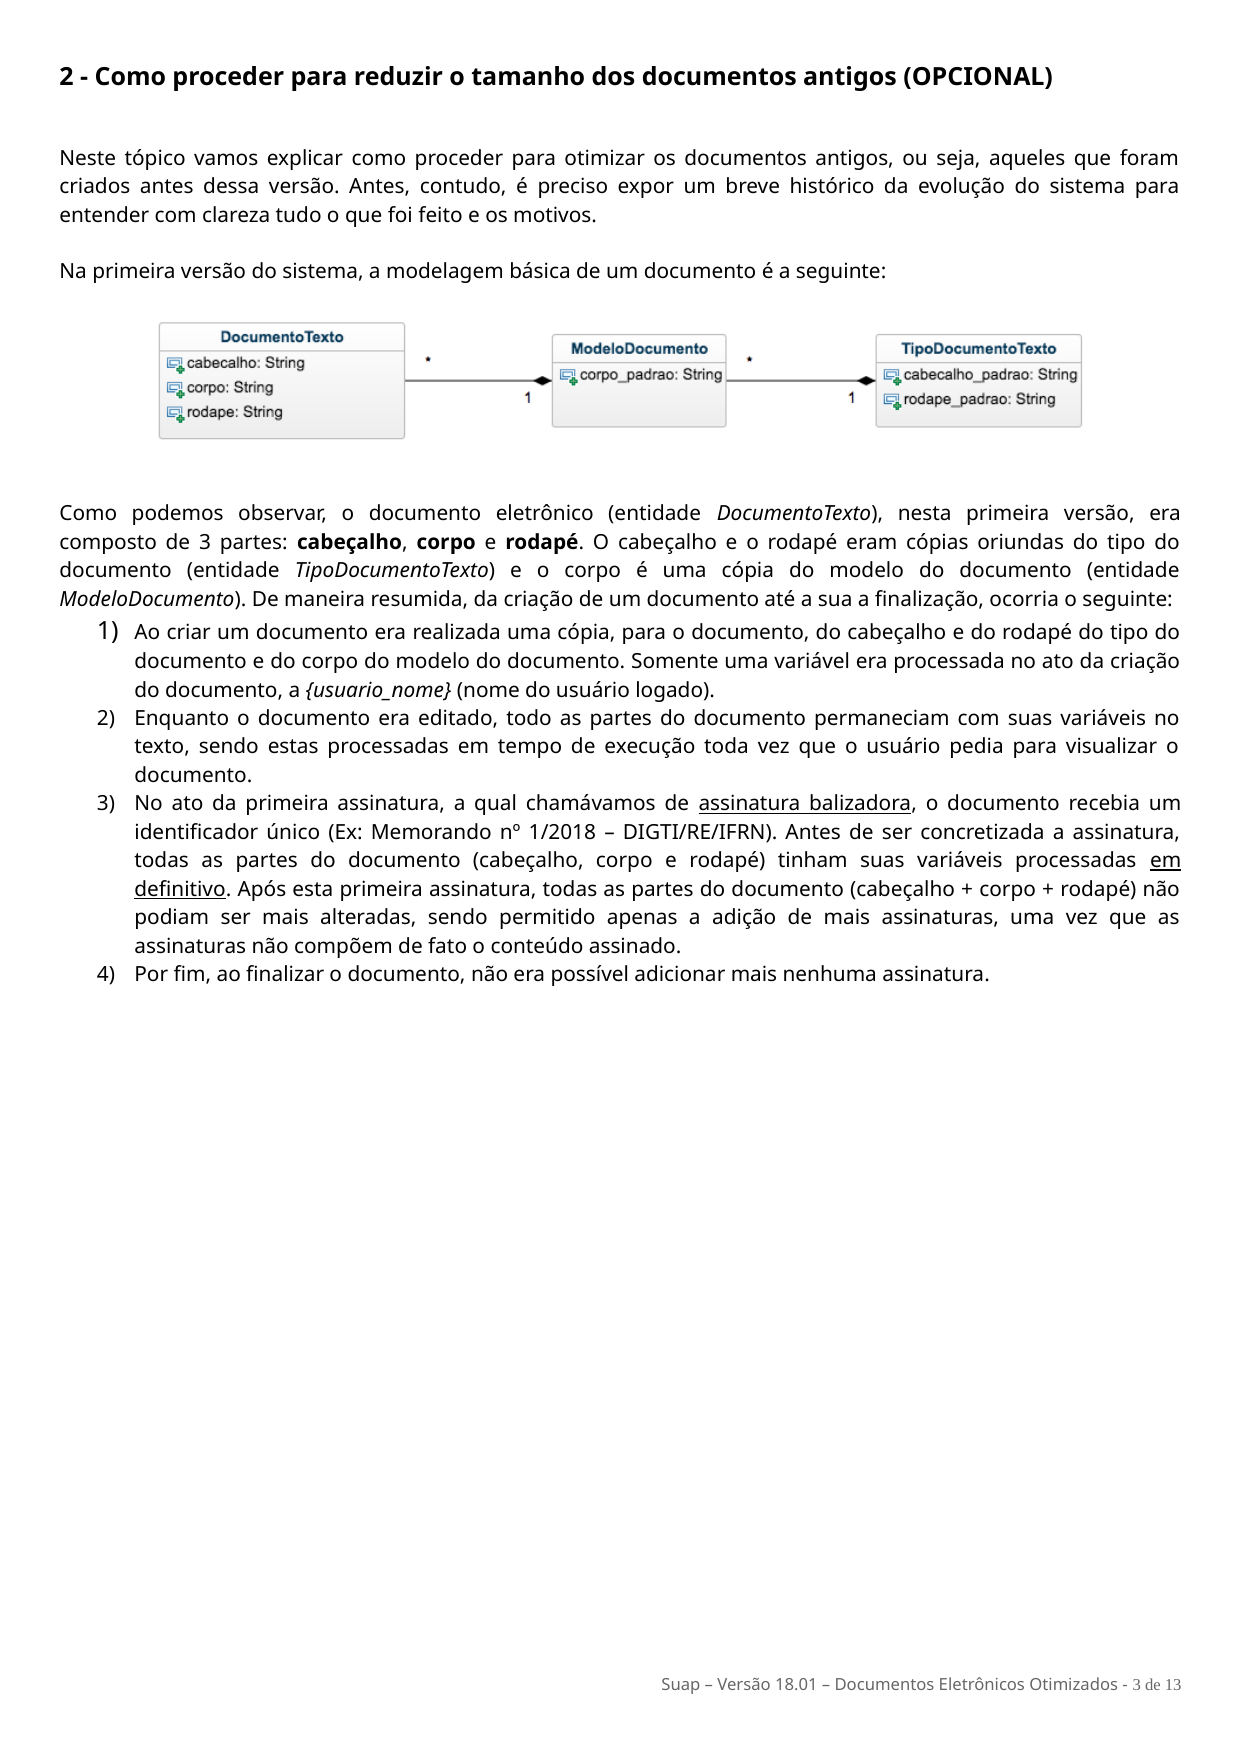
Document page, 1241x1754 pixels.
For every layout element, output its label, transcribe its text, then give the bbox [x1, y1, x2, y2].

text Na primeira versão do sistema, a modelagem básica de um documento é a seguinte: [59, 257, 1181, 285]
list No ato da primeira assinatura, a qual chamávamos de assinatura balizadora, o documento recebia um identificador único (Ex: Memorando nº 1/2018 – DIGTI/RE/IFRN). Antes de ser concretizada a assinatura, todas as partes do documento (cabeçalho, corpo e rodapé) tinham suas variáveis processadas em definitivo. Após esta primeira assinatura, todas as partes do documento (cabeçalho + corpo + rodapé) não podiam ser mais alteradas, sendo permitido apenas a adição de mais assinaturas, uma vez que as assinaturas não compõem de fato o conteúdo assinado. [97, 788, 1181, 959]
text Neste tópico vamos explicar como proceder para otimizar os documentos antigos, ou seja, aqueles que foram criados antes dessa versão. Antes, contudo, é preciso expor um breve histórico da evolução do sistema para entender com clareza tudo o que foi feito e os motivos. [59, 143, 1181, 228]
list Por fim, ao finalizar o documento, não era possível adicionar mais nenhuma assinatura. [97, 959, 1181, 988]
list Enquanto o documento era editado, todo as partes do documento permaneciam com suas variáveis no texto, sendo estas processadas em tempo de execução toda vez que o usuário pedia para visualizar o documento. [97, 703, 1181, 788]
picture [153, 313, 1088, 442]
text 2 - Como proceder para reduzir o tamanho dos documentos antigos (OPCIONAL) [59, 59, 1181, 93]
text Como podemos observar, o documento eletrônico (entidade DocumentoTexto), nesta primeira versão, era composto de 3 partes: cabeçalho, corpo e rodapé. O cabeçalho e o rodapé eram cópias oriundas do tipo do documento (entidade TipoDocumentoTexto) e o corpo é uma cópia do modelo do documento (entidade ModeloDocumento). De maneira resumida, da criação de um documento até a sua a finalização, ocorria o seguinte: [59, 498, 1181, 612]
list Ao criar um documento era realizada uma cópia, para o documento, do cabeçalho e do rodapé do tipo do documento e do corpo do modelo do documento. Somente uma variável era processada no ato da criação do documento, a {usuario_nome} (nome do usuário logado). [97, 612, 1181, 703]
